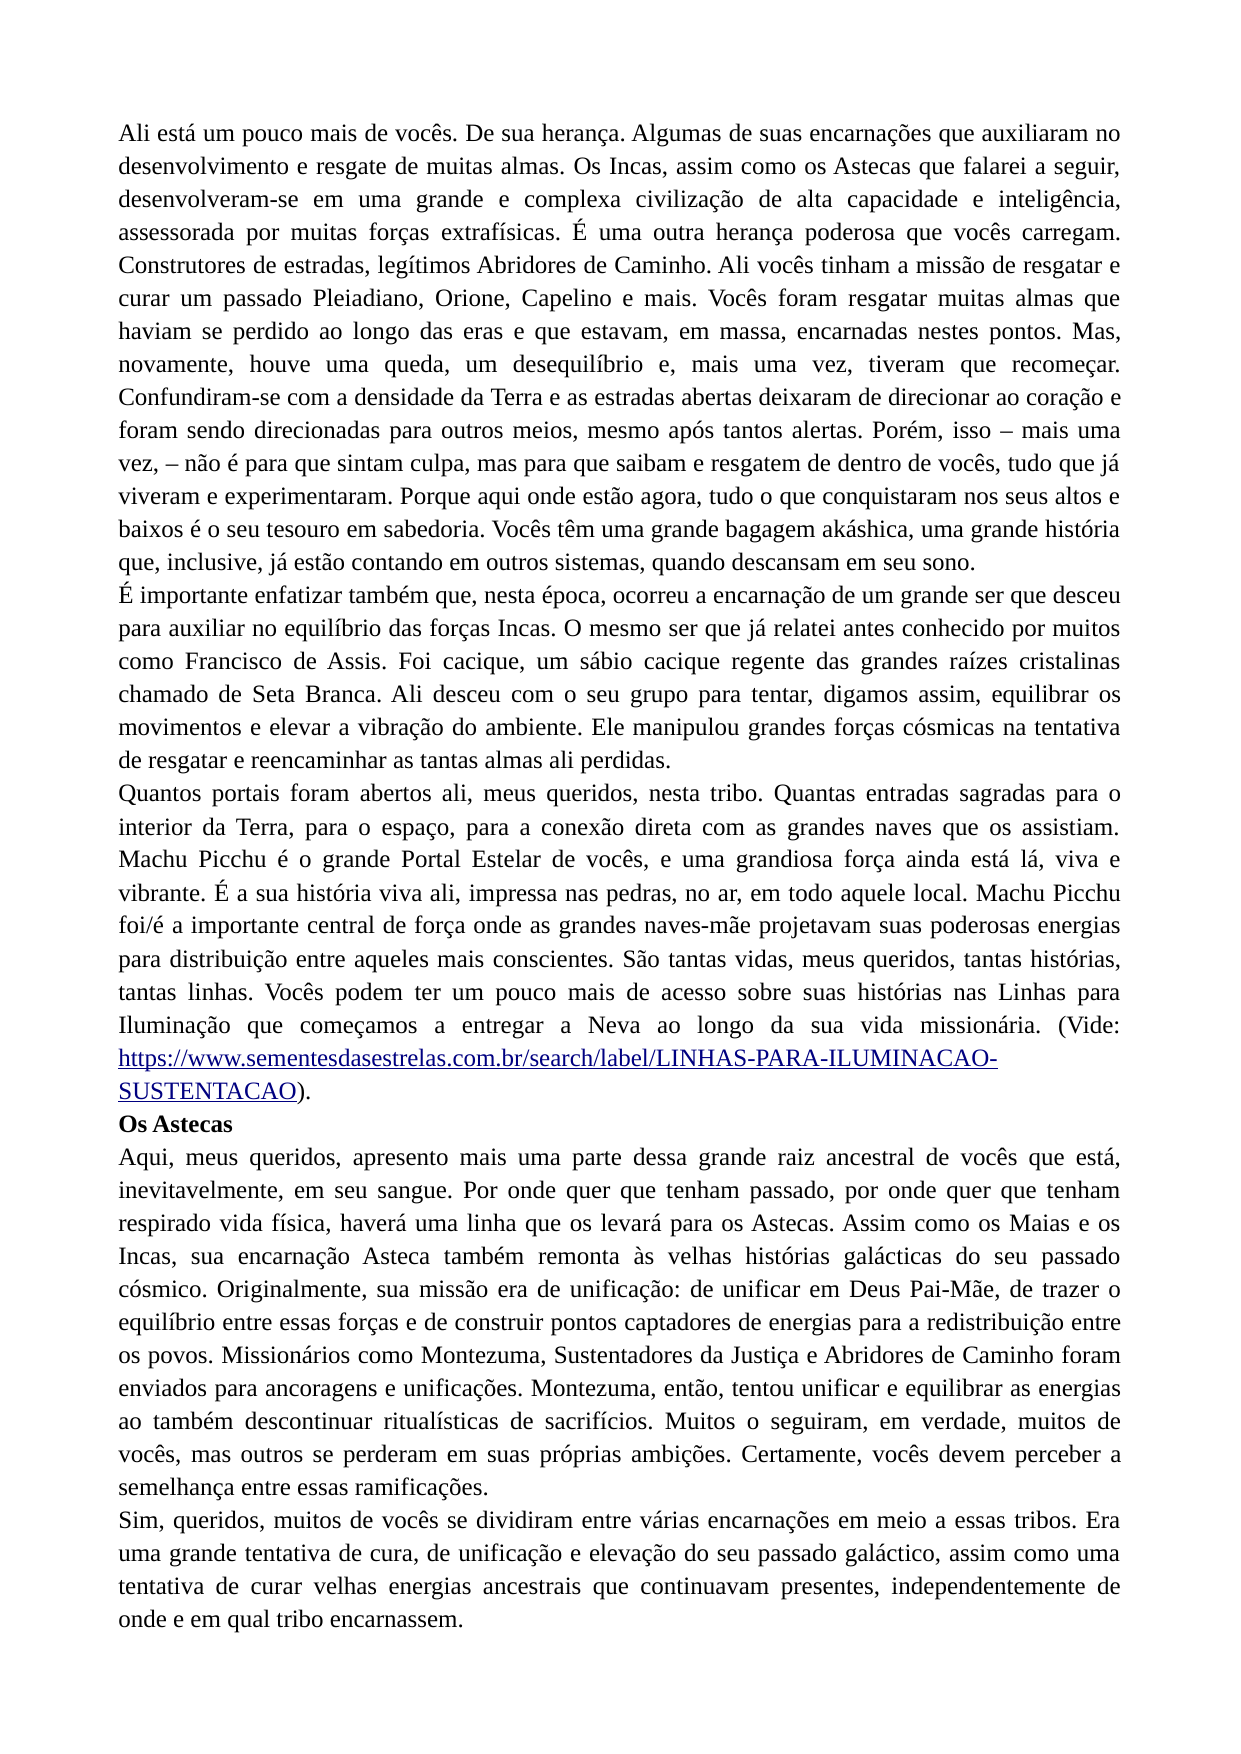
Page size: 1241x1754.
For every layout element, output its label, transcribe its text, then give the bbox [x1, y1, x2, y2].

text É importante enfatizar também que, nesta época, ocorreu a encarnação de um grande ser que desceu para auxiliar no equilíbrio das forças Incas. O mesmo ser que já relatei antes conhecido por muitos como Francisco de Assis. Foi cacique, um sábio cacique regente das grandes raízes cristalinas chamado de Seta Branca. Ali desceu com o seu grupo para tentar, digamos assim, equilibrar os movimentos e elevar a vibração do ambiente. Ele manipulou grandes forças cósmicas na tentativa de resgatar e reencaminhar as tantas almas ali perdidas. [118, 580, 1122, 774]
text Quantos portais foram abertos ali, meus queridos, nesta tribo. Quantas entradas sagradas para o interior da Terra, para o espaço, para a conexão direta com as grandes naves que os assistiam. Machu Picchu é o grande Portal Estelar de vocês, e uma grandiosa força ainda está lá, viva e vibrante. É a sua história viva ali, impressa nas pedras, no ar, em todo aquele local. Machu Picchu foi/é a importante central de força onde as grandes naves-mãe projetavam suas poderosas energias para distribuição entre aqueles mais conscientes. São tantas vidas, meus queridos, tantas histórias, tantas linhas. Vocês podem ter um pouco mais de acesso sobre suas histórias nas Linhas para Iluminação que começamos a entregar a Neva ao longo da sua vida missionária. (Vide: https://www.sementesdasestrelas.com.br/search/label/LINHAS-PARA-ILUMINACAO-SUSTENTACAO). [118, 778, 1122, 1104]
text Sim, queridos, muitos de vocês se dividiram entre várias encarnações em meio a essas tribos. Era uma grande tentativa de cura, de unificação e elevação do seu passado galáctico, assim como uma tentativa de curar velhas energias ancestrais que continuavam presentes, independentemente de onde e em qual tribo encarnassem. [118, 1505, 1122, 1633]
text Ali está um pouco mais de vocês. De sua herança. Algumas de suas encarnações que auxiliaram no desenvolvimento e resgate de muitas almas. Os Incas, assim como os Astecas que falarei a seguir, desenvolveram-se em uma grande e complexa civilização de alta capacidade e inteligência, assessorada por muitas forças extrafísicas. É uma outra herança poderosa que vocês carregam. Construtores de estradas, legítimos Abridores de Caminho. Ali vocês tinham a missão de resgatar e curar um passado Pleiadiano, Orione, Capelino e mais. Vocês foram resgatar muitas almas que haviam se perdido ao longo das eras e que estavam, em massa, encarnadas nestes pontos. Mas, novamente, houve uma queda, um desequilíbrio e, mais uma vez, tiveram que recomeçar. Confundiram-se com a densidade da Terra e as estradas abertas deixaram de direcionar ao coração e foram sendo direcionadas para outros meios, mesmo após tantos alertas. Porém, isso – mais uma vez, – não é para que sintam culpa, mas para que saibam e resgatem de dentro de vocês, tudo que já viveram e experimentaram. Porque aqui onde estão agora, tudo o que conquistaram nos seus altos e baixos é o seu tesouro em sabedoria. Vocês têm uma grande bagagem akáshica, uma grande história que, inclusive, já estão contando em outros sistemas, quando descansam em seu sono. [118, 118, 1122, 576]
text Os Astecas [118, 1109, 1122, 1137]
text Aqui, meus queridos, apresento mais uma parte dessa grande raiz ancestral de vocês que está, inevitavelmente, em seu sangue. Por onde quer que tenham passado, por onde quer que tenham respirado vida física, haverá uma linha que os levará para os Astecas. Assim como os Maias e os Incas, sua encarnação Asteca também remonta às velhas histórias galácticas do seu passado cósmico. Originalmente, sua missão era de unificação: de unificar em Deus Pai-Mãe, de trazer o equilíbrio entre essas forças e de construir pontos captadores de energias para a redistribuição entre os povos. Missionários como Montezuma, Sustentadores da Justiça e Abridores de Caminho foram enviados para ancoragens e unificações. Montezuma, então, tentou unificar e equilibrar as energias ao também descontinuar ritualísticas de sacrifícios. Muitos o seguiram, em verdade, muitos de vocês, mas outros se perderam em suas próprias ambições. Certamente, vocês devem perceber a semelhança entre essas ramificações. [118, 1142, 1122, 1501]
